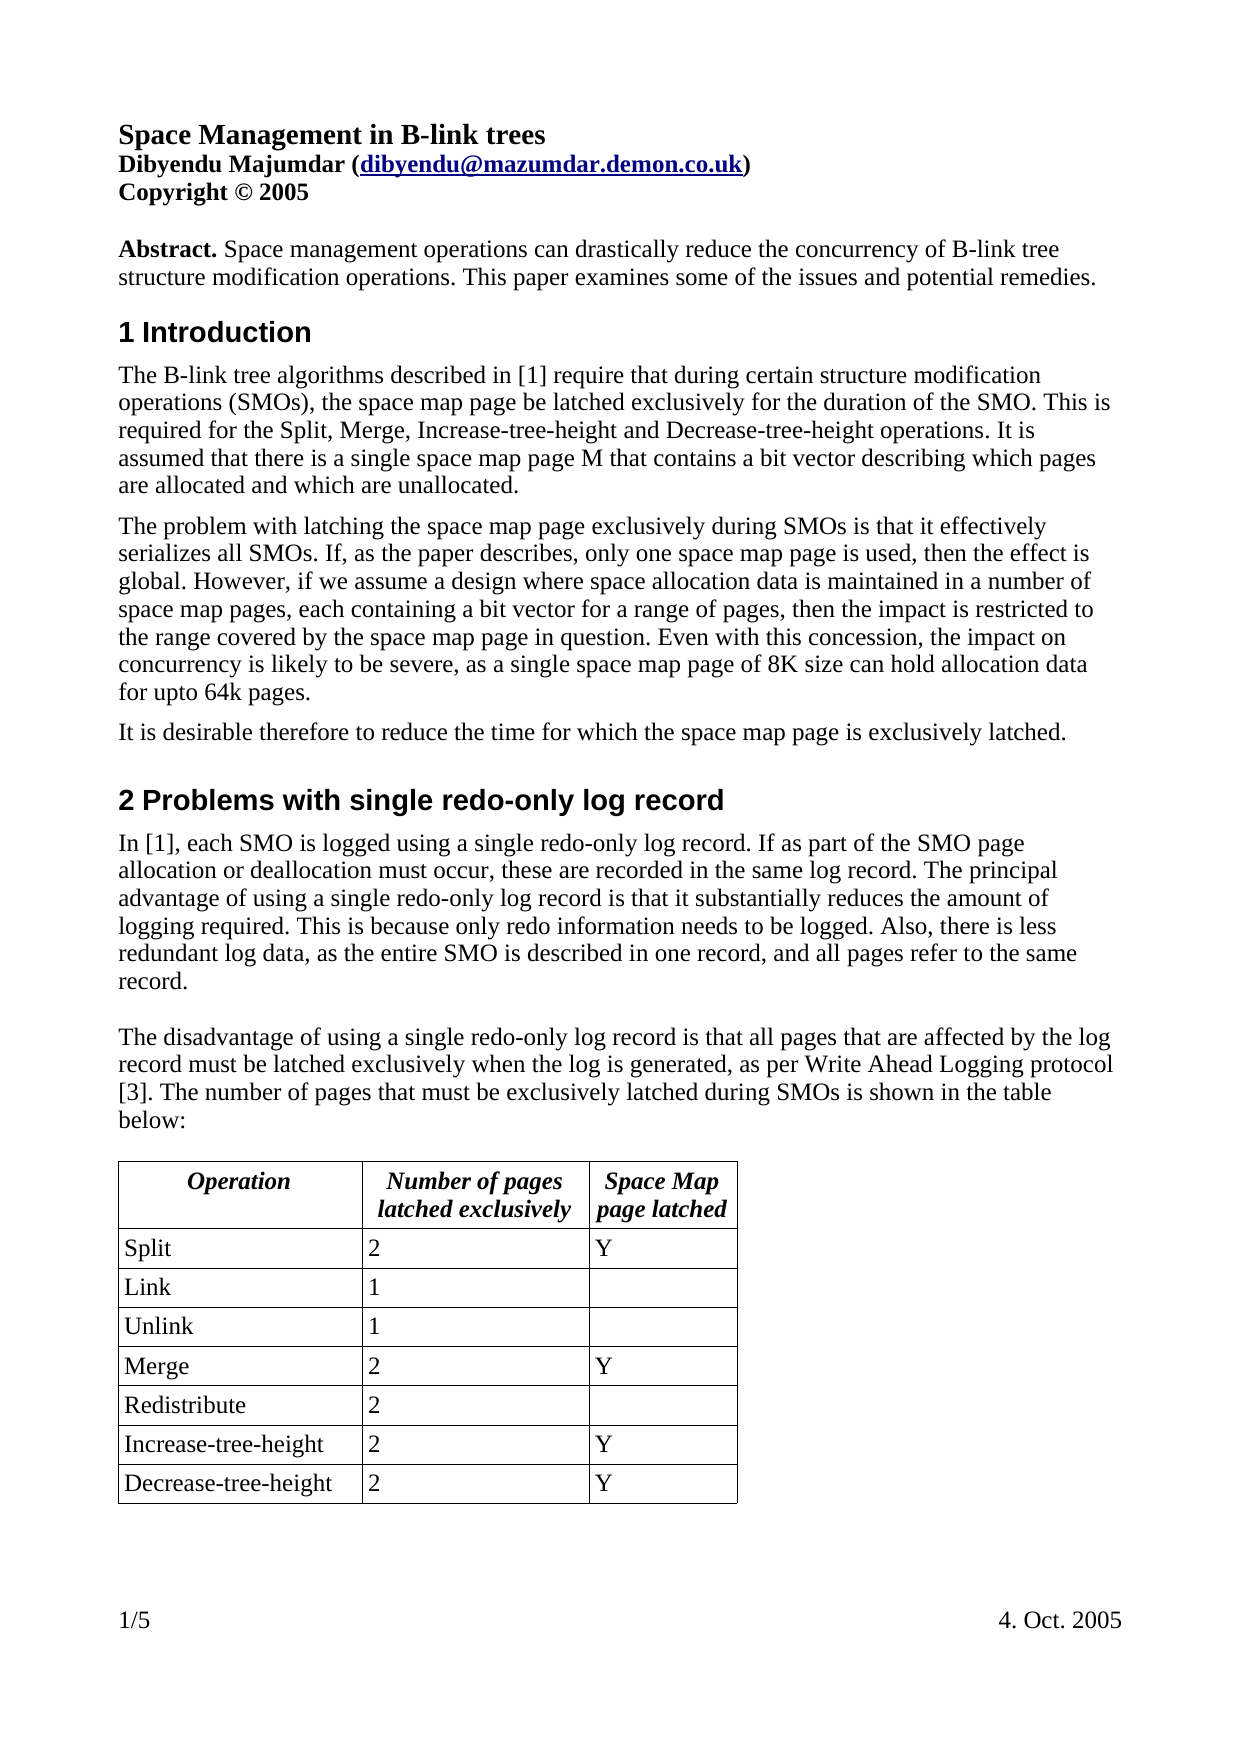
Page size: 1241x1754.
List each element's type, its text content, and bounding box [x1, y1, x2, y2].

table_cell 2 [363, 1229, 589, 1267]
table_header Operation [119, 1162, 362, 1228]
table_cell [590, 1386, 737, 1424]
table_cell Merge [119, 1347, 362, 1385]
text The problem with latching the space map page exclusively during SMOs is that it effectively serializes all SMOs. If, as the paper describes, only one space map page is used, then the effect is global. However, if we assume a design where space allocation data is maintained in a number of space map pages, each containing a bit vector for a range of pages, then the impact is restricted to the range covered by the space map page in question. Even with this concession, the impact on concurrency is likely to be severe, as a single space map page of 8K size can hold allocation data for upto 64k pages. [118, 512, 1122, 706]
table_cell Increase-tree-height [119, 1426, 362, 1464]
subtitle Introduction [118, 316, 1122, 348]
table_cell Redistribute [119, 1386, 362, 1424]
table_cell Y [590, 1347, 737, 1385]
table_cell Link [119, 1269, 362, 1307]
table_cell 2 [363, 1465, 589, 1503]
table_cell Y [590, 1426, 737, 1464]
table_cell Split [119, 1229, 362, 1267]
text Abstract. Space management operations can drastically reduce the concurrency of B-link tree structure modification operations. This paper examines some of the issues and potential remedies. [118, 235, 1122, 291]
table_cell 2 [363, 1386, 589, 1424]
table_cell 1 [363, 1269, 589, 1307]
table_header Space Map page latched [590, 1162, 737, 1228]
table_header Number of pages latched exclusively [363, 1162, 589, 1228]
text In [1], each SMO is logged using a single redo-only log record. If as part of the SMO page allocation or deallocation must occur, these are recorded in the same log record. The principal advantage of using a single redo-only log record is that it substantially reduces the amount of logging required. This is because only redo information needs to be logged. Also, there is less redundant log data, as the entire SMO is described in one record, and all pages refer to the same record. [118, 829, 1122, 995]
table_cell [590, 1269, 737, 1307]
table_cell Y [590, 1465, 737, 1503]
table_cell 2 [363, 1347, 589, 1385]
table_cell [590, 1308, 737, 1346]
table_cell 2 [363, 1426, 589, 1464]
text The B-link tree algorithms described in [1] require that during certain structure modification operations (SMOs), the space map page be latched exclusively for the duration of the SMO. This is required for the Split, Merge, Increase-tree-height and Decrease-tree-height operations. It is assumed that there is a single space map page M that contains a bit vector describing which pages are allocated and which are unallocated. [118, 361, 1122, 499]
text The disadvantage of using a single redo-only log record is that all pages that are affected by the log record must be latched exclusively when the log is generated, as per Write Ahead Logging protocol [3]. The number of pages that must be exclusively latched during SMOs is shown in the table below: [118, 1023, 1122, 1133]
subtitle Problems with single redo-only log record [118, 783, 1122, 816]
table_cell Unlink [119, 1308, 362, 1346]
table_cell Decrease-tree-height [119, 1465, 362, 1503]
table_cell 1 [363, 1308, 589, 1346]
table_cell Y [590, 1229, 737, 1267]
text It is desirable therefore to reduce the time for which the space map page is exclusively latched. [118, 718, 1122, 746]
